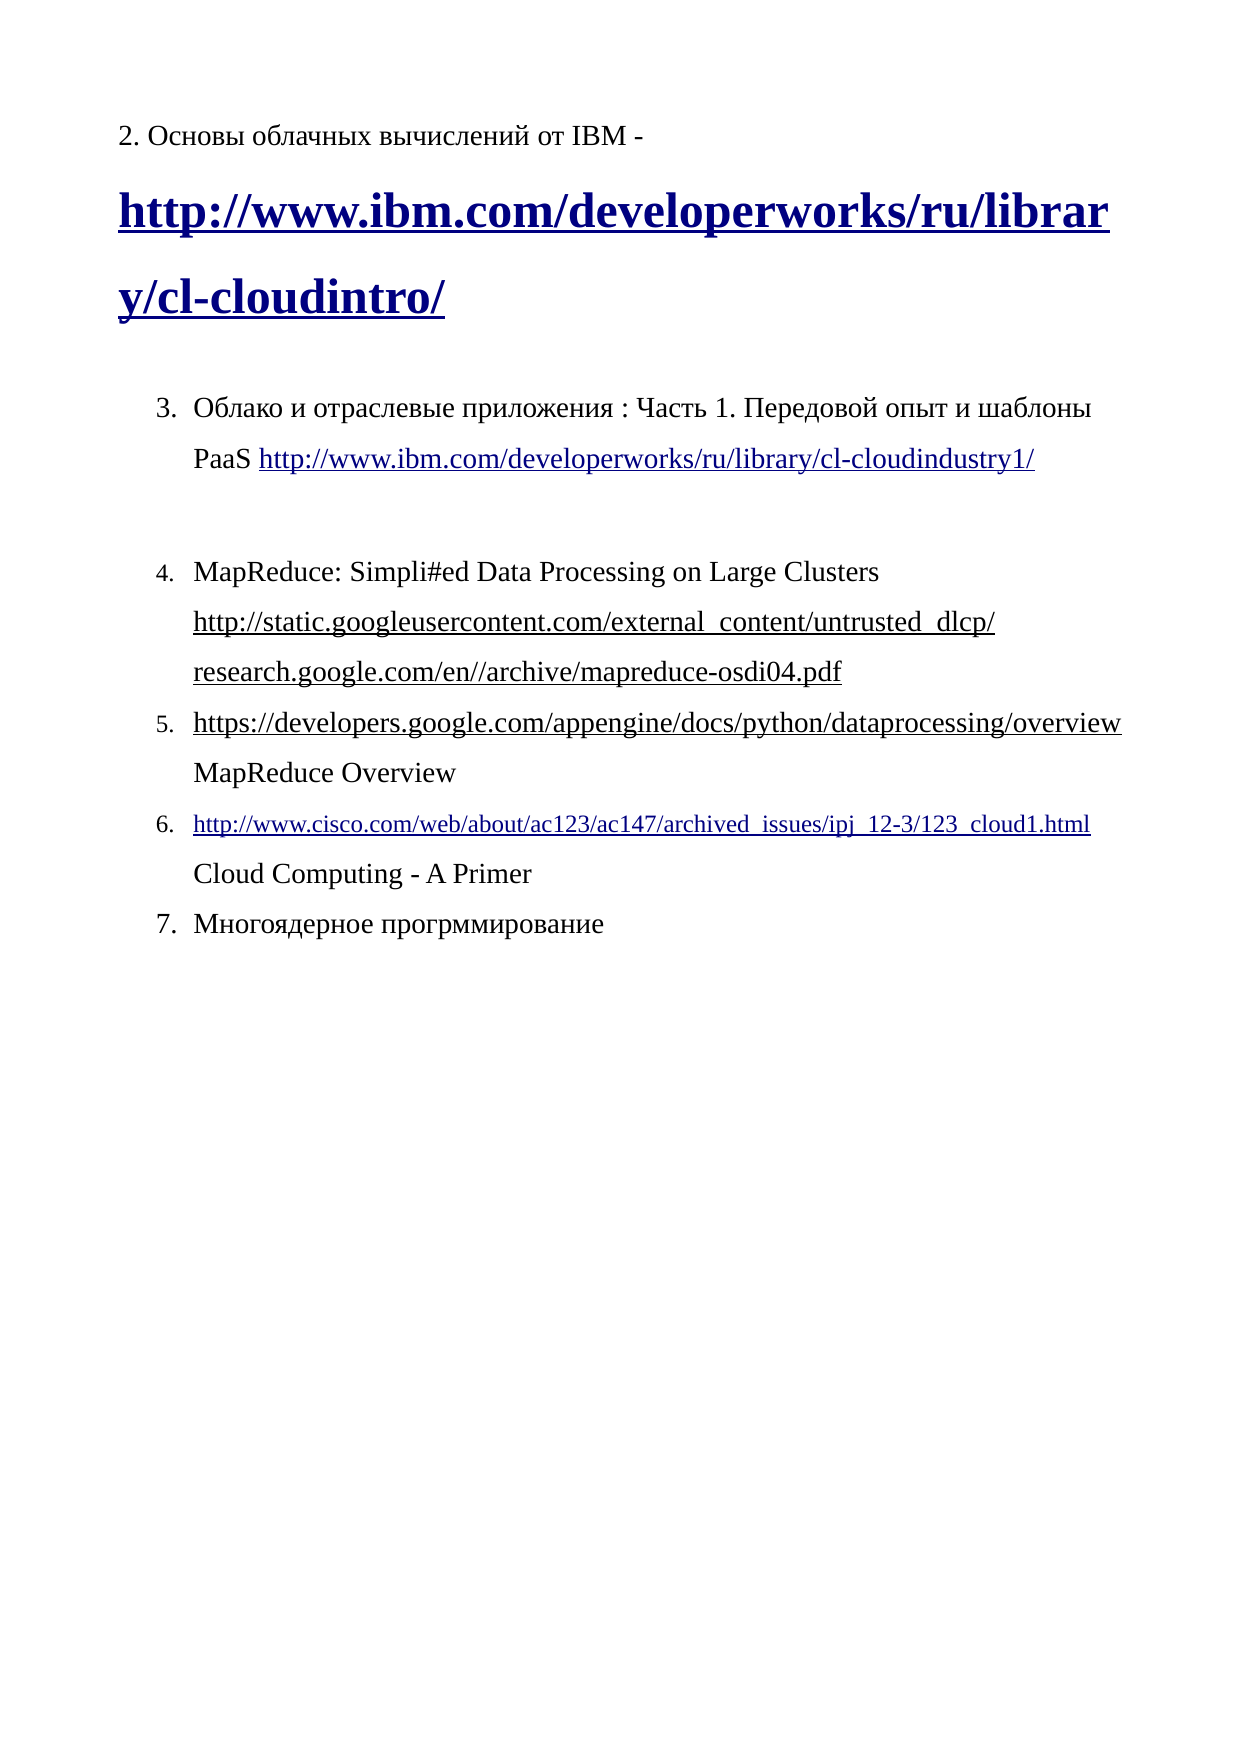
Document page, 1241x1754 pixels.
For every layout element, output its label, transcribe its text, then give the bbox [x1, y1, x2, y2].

list https://developers.google.com/appengine/docs/python/dataprocessing/overview MapReduce Overview [156, 705, 1122, 789]
list MapReduce: Simpli#ed Data Processing on Large Clusters http://static.googleusercontent.com/external_content/untrusted_dlcp/research.google.com/en//archive/mapreduce-osdi04.pdf [156, 554, 1122, 688]
subtitle Облако и отраслевые приложения : Часть 1. Передовой опыт и шаблоны PaaS http://www.ibm.com/developerworks/ru/library/cl-cloudindustry1/ [156, 390, 1122, 474]
list Многоядерное прогрммирование [156, 906, 1122, 939]
subtitle 2. Основы облачных вычислений от IBM - http://www.ibm.com/developerworks/ru/library/cl-cloudintro/ [118, 118, 1122, 324]
list http://www.cisco.com/web/about/ac123/ac147/archived_issues/ipj_12-3/123_cloud1.html Cloud Computing - A Primer [156, 805, 1122, 889]
